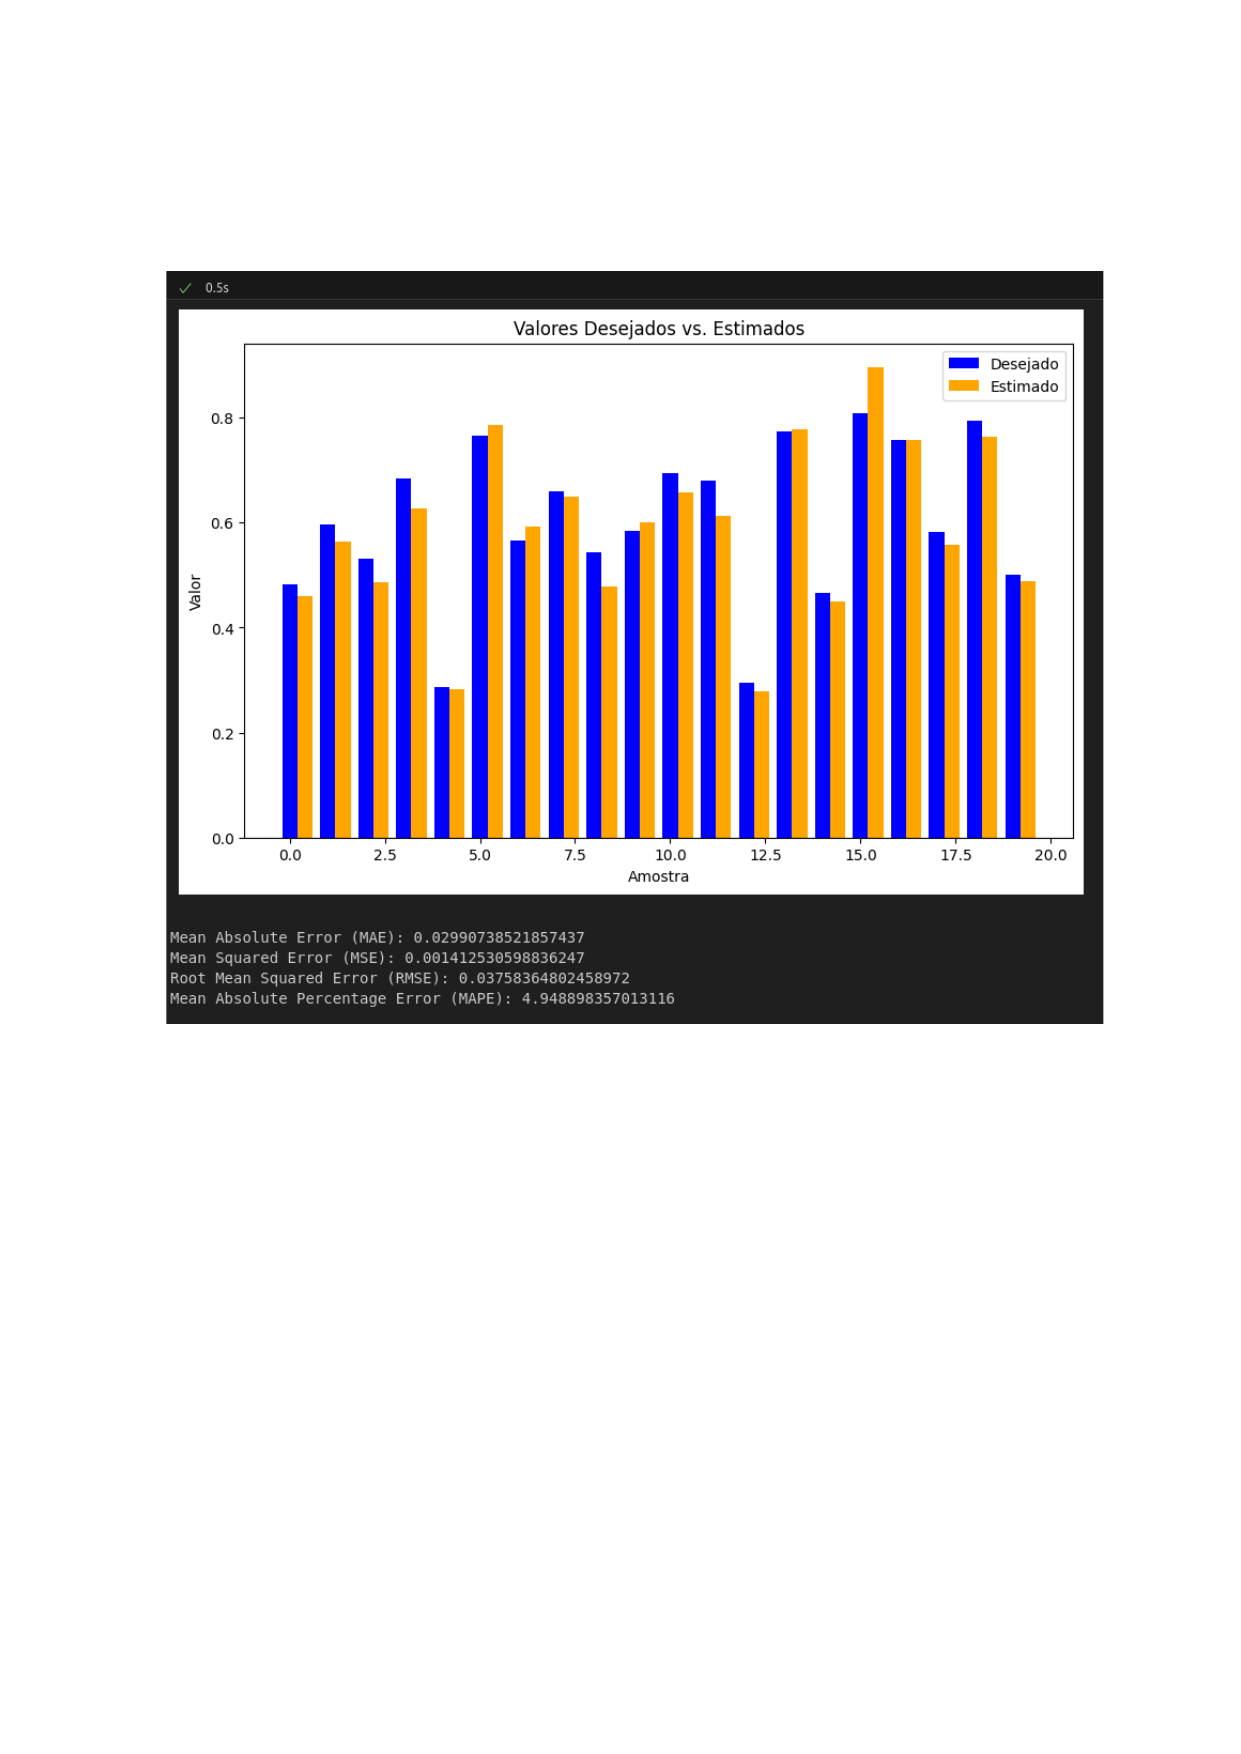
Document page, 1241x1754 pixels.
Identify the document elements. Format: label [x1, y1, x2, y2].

picture [166, 271, 1104, 1024]
